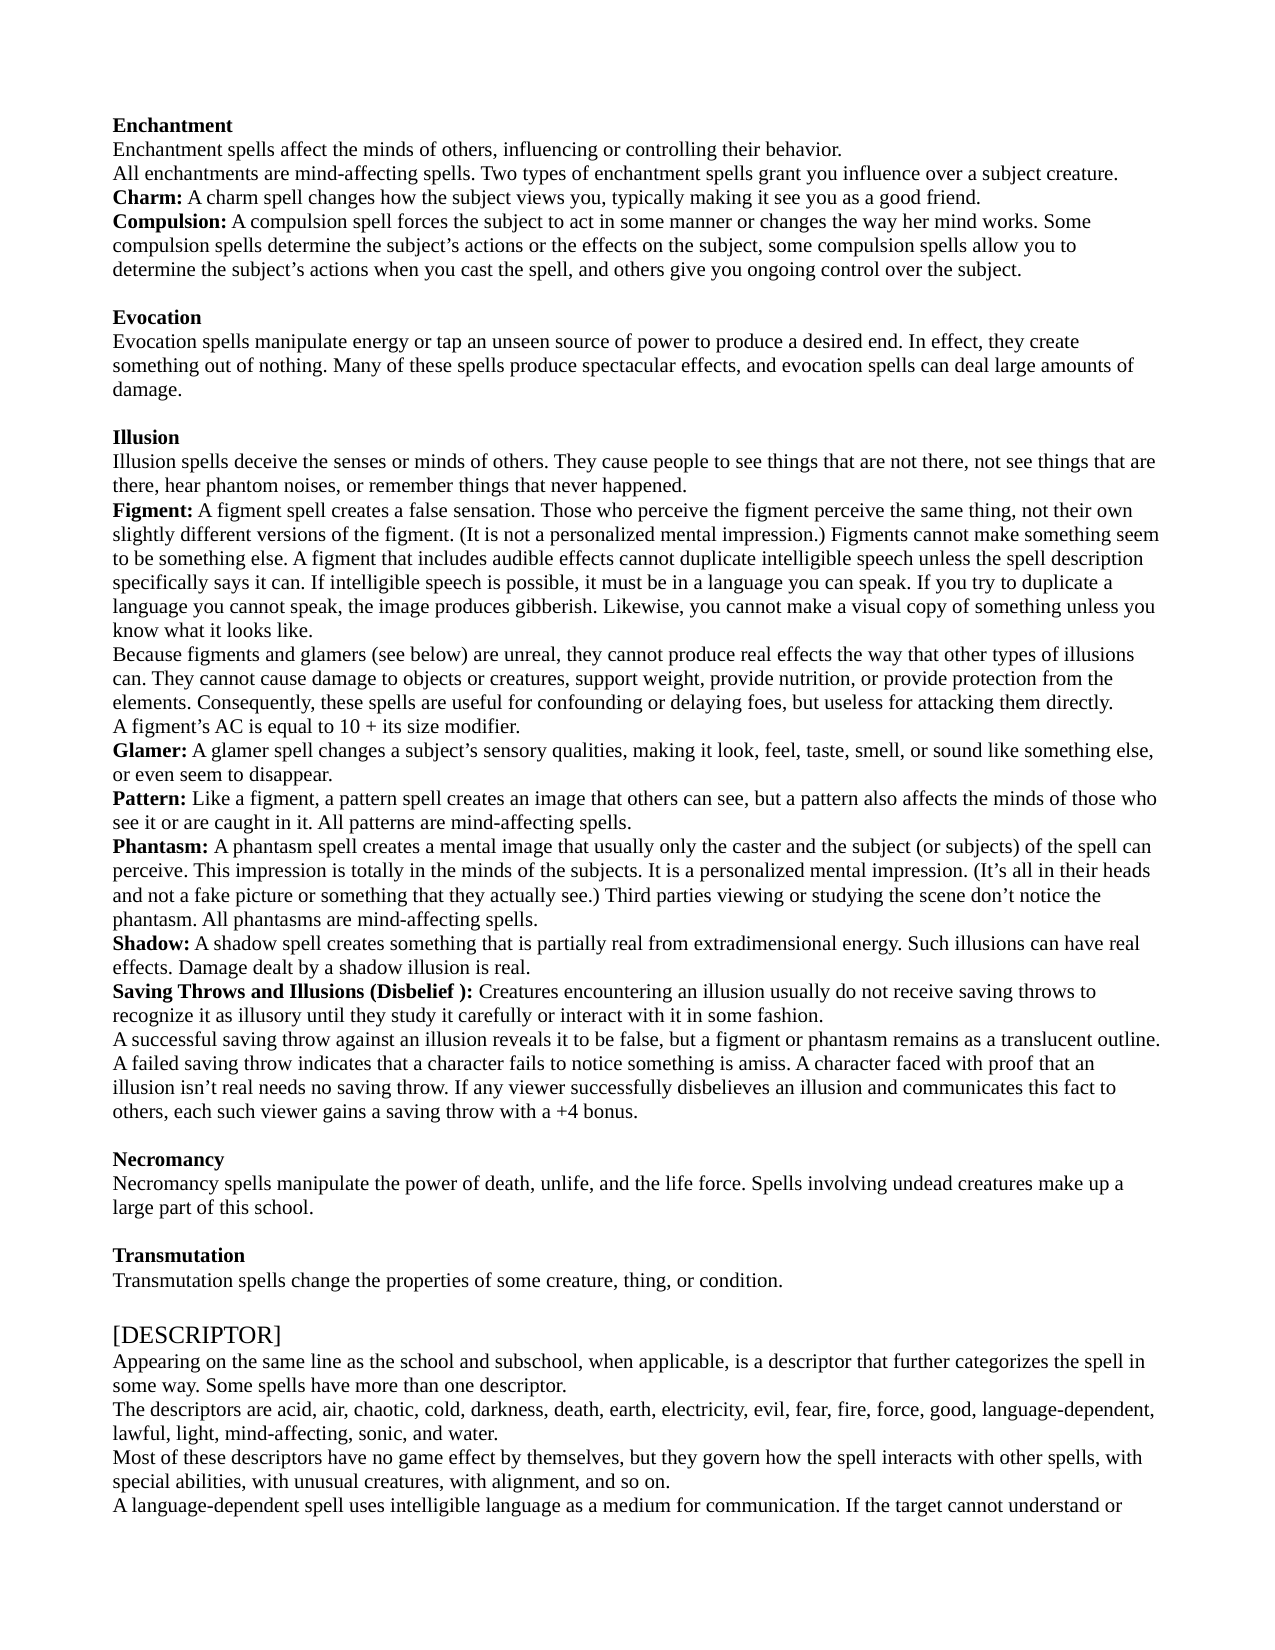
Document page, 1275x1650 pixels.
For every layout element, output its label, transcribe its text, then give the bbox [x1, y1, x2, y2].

text The descriptors are acid, air, chaotic, cold, darkness, death, earth, electricity, evil, fear, fire, force, good, language-dependent, lawful, light, mind-affecting, sonic, and water. [112, 1397, 1162, 1445]
text A successful saving throw against an illusion reveals it to be false, but a figment or phantasm remains as a translucent outline. [112, 1027, 1162, 1051]
text Phantasm: A phantasm spell creates a mental image that usually only the caster and the subject (or subjects) of the spell can perceive. This impression is totally in the minds of the subjects. It is a personalized mental impression. (It’s all in their heads and not a fake picture or something that they actually see.) Third parties viewing or studying the scene don’t notice the phantasm. All phantasms are mind-affecting spells. [112, 834, 1162, 931]
text Appearing on the same line as the school and subschool, when applicable, is a descriptor that further categorizes the spell in some way. Some spells have more than one descriptor. [112, 1349, 1162, 1397]
text A language-dependent spell uses intelligible language as a medium for communication. If the target cannot understand or [112, 1493, 1162, 1517]
text Charm: A charm spell changes how the subject views you, typically making it see you as a good friend. [112, 185, 1162, 209]
text A figment’s AC is equal to 10 + its size modifier. [112, 714, 1162, 738]
text All enchantments are mind-affecting spells. Two types of enchantment spells grant you influence over a subject creature. [112, 161, 1162, 185]
text Transmutation spells change the properties of some creature, thing, or condition. [112, 1267, 1162, 1292]
text Necromancy spells manipulate the power of death, unlife, and the life force. Spells involving undead creatures make up a large part of this school. [112, 1171, 1162, 1219]
text Illusion spells deceive the senses or minds of others. They cause people to see things that are not there, not see things that are there, hear phantom noises, or remember things that never happened. [112, 449, 1162, 497]
subtitle Evocation [112, 305, 1162, 329]
text [DESCRIPTOR] [112, 1320, 1162, 1349]
text Most of these descriptors have no game effect by themselves, but they govern how the spell interacts with other spells, with special abilities, with unusual creatures, with alignment, and so on. [112, 1445, 1162, 1493]
text Enchantment spells affect the minds of others, influencing or controlling their behavior. [112, 137, 1162, 161]
text Pattern: Like a figment, a pattern spell creates an image that others can see, but a pattern also affects the minds of those who see it or are caught in it. All patterns are mind-affecting spells. [112, 786, 1162, 834]
text Figment: A figment spell creates a false sensation. Those who perceive the figment perceive the same thing, not their own slightly different versions of the figment. (It is not a personalized mental impression.) Figments cannot make something seem to be something else. A figment that includes audible effects cannot duplicate intelligible speech unless the spell description specifically says it can. If intelligible speech is possible, it must be in a language you can speak. If you try to duplicate a language you cannot speak, the image produces gibberish. Likewise, you cannot make a visual copy of something unless you know what it looks like. [112, 497, 1162, 642]
text Because figments and glamers (see below) are unreal, they cannot produce real effects the way that other types of illusions can. They cannot cause damage to objects or creatures, support weight, provide nutrition, or provide protection from the elements. Consequently, these spells are useful for confounding or delaying foes, but useless for attacking them directly. [112, 642, 1162, 714]
text A failed saving throw indicates that a character fails to notice something is amiss. A character faced with proof that an illusion isn’t real needs no saving throw. If any viewer successfully disbelieves an illusion and communicates this fact to others, each such viewer gains a saving throw with a +4 bonus. [112, 1051, 1162, 1123]
text Glamer: A glamer spell changes a subject’s sensory qualities, making it look, feel, taste, smell, or sound like something else, or even seem to disappear. [112, 738, 1162, 786]
text Saving Throws and Illusions (Disbelief ): Creatures encountering an illusion usually do not receive saving throws to recognize it as illusory until they study it carefully or interact with it in some fashion. [112, 979, 1162, 1027]
text Shadow: A shadow spell creates something that is partially real from extradimensional energy. Such illusions can have real effects. Damage dealt by a shadow illusion is real. [112, 931, 1162, 979]
subtitle Transmutation [112, 1243, 1162, 1267]
text Evocation spells manipulate energy or tap an unseen source of power to produce a desired end. In effect, they create something out of nothing. Many of these spells produce spectacular effects, and evocation spells can deal large amounts of damage. [112, 329, 1162, 401]
text Compulsion: A compulsion spell forces the subject to act in some manner or changes the way her mind works. Some compulsion spells determine the subject’s actions or the effects on the subject, some compulsion spells allow you to determine the subject’s actions when you cast the spell, and others give you ongoing control over the subject. [112, 209, 1162, 281]
subtitle Necromancy [112, 1147, 1162, 1171]
subtitle Illusion [112, 425, 1162, 449]
subtitle Enchantment [112, 112, 1162, 137]
